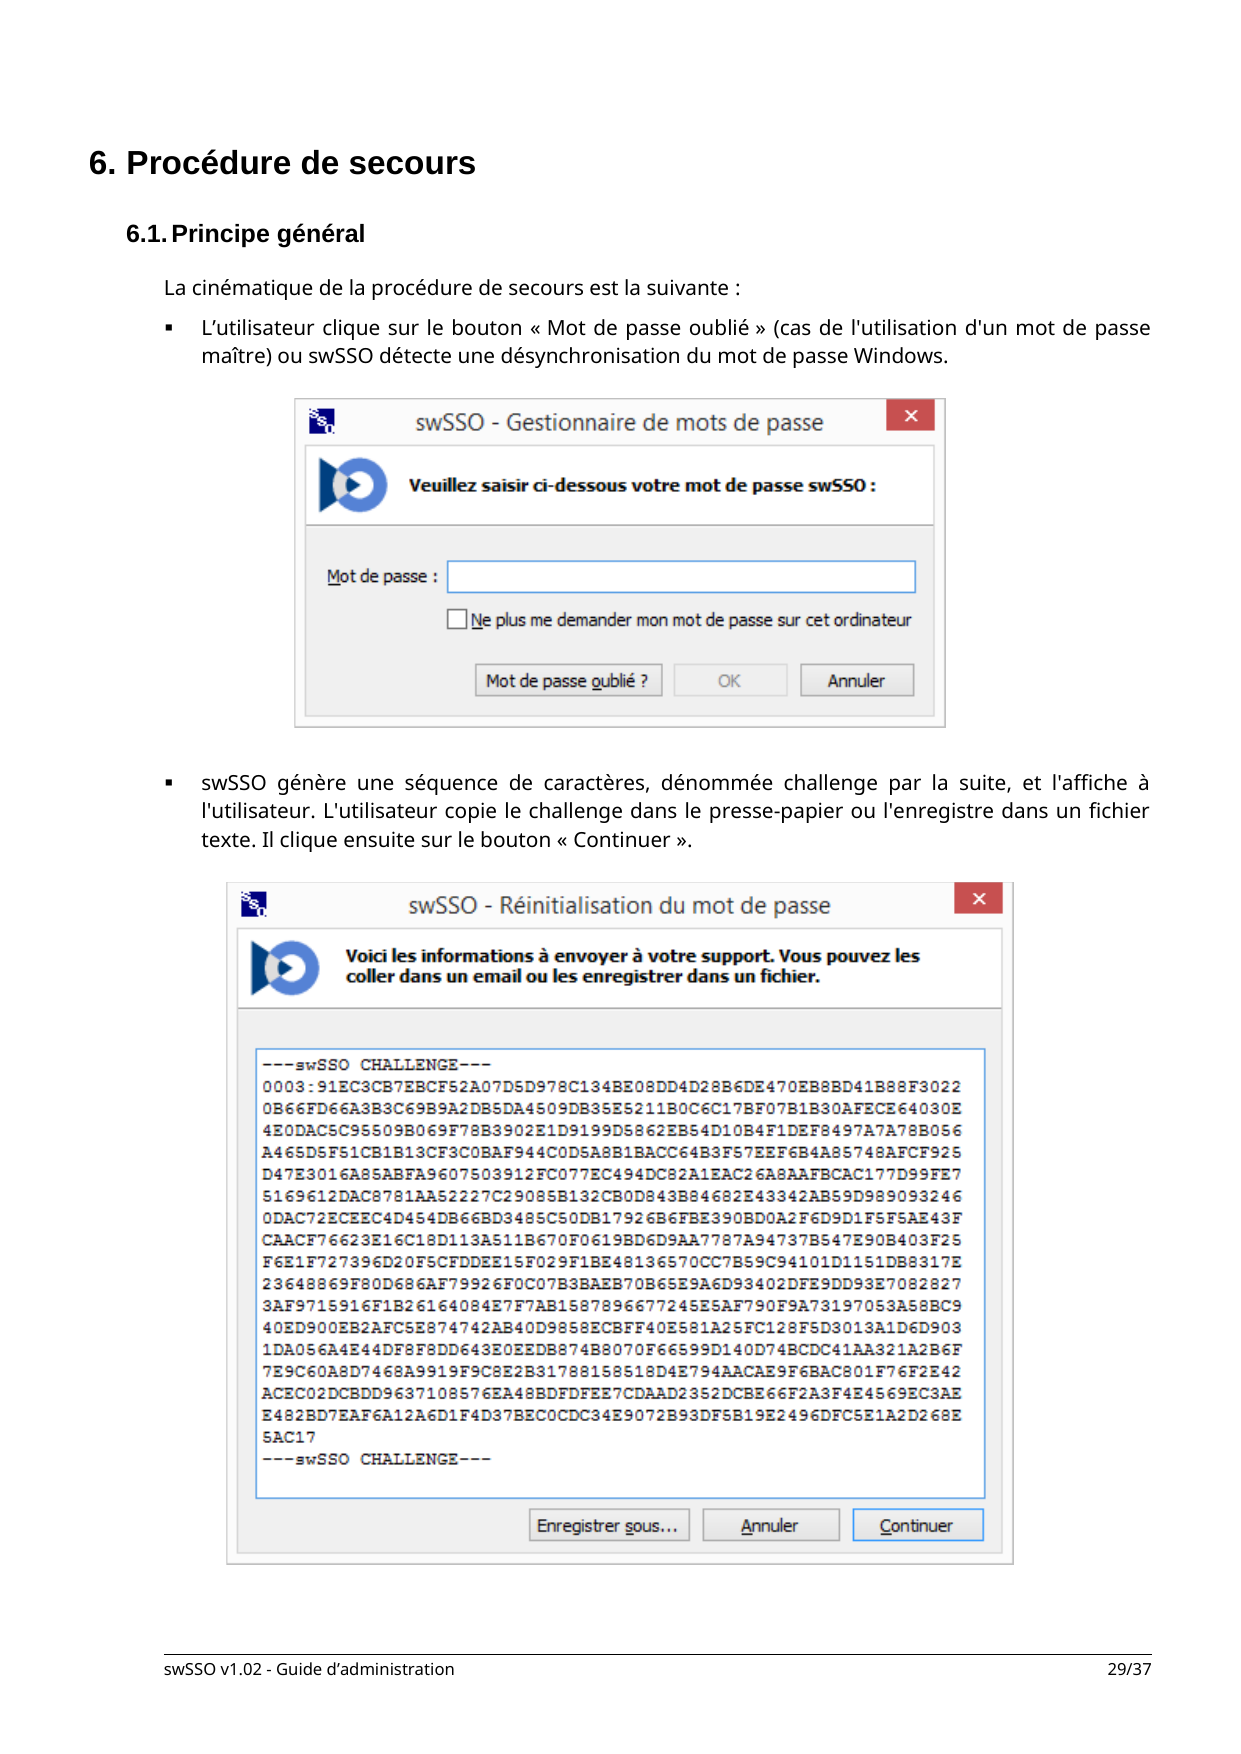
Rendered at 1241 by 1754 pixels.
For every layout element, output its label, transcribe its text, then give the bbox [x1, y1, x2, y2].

subtitle Procédure de secours [89, 143, 1152, 182]
subtitle Principe général [126, 219, 1152, 248]
list swSSO génère une séquence de caractères, dénommée challenge par la suite, et l'affiche à l'utilisateur. L'utilisateur copie le challenge dans le presse-papier ou l'enregistre dans un fichier texte. Il clique ensuite sur le bouton « Continuer ». [164, 768, 1152, 853]
text La cinématique de la procédure de secours est la suivante : [164, 273, 1152, 301]
picture [226, 882, 1014, 1565]
picture [294, 398, 946, 728]
list L’utilisateur clique sur le bouton « Mot de passe oublié » (cas de l'utilisation d'un mot de passe maître) ou swSSO détecte une désynchronisation du mot de passe Windows. [164, 313, 1152, 370]
